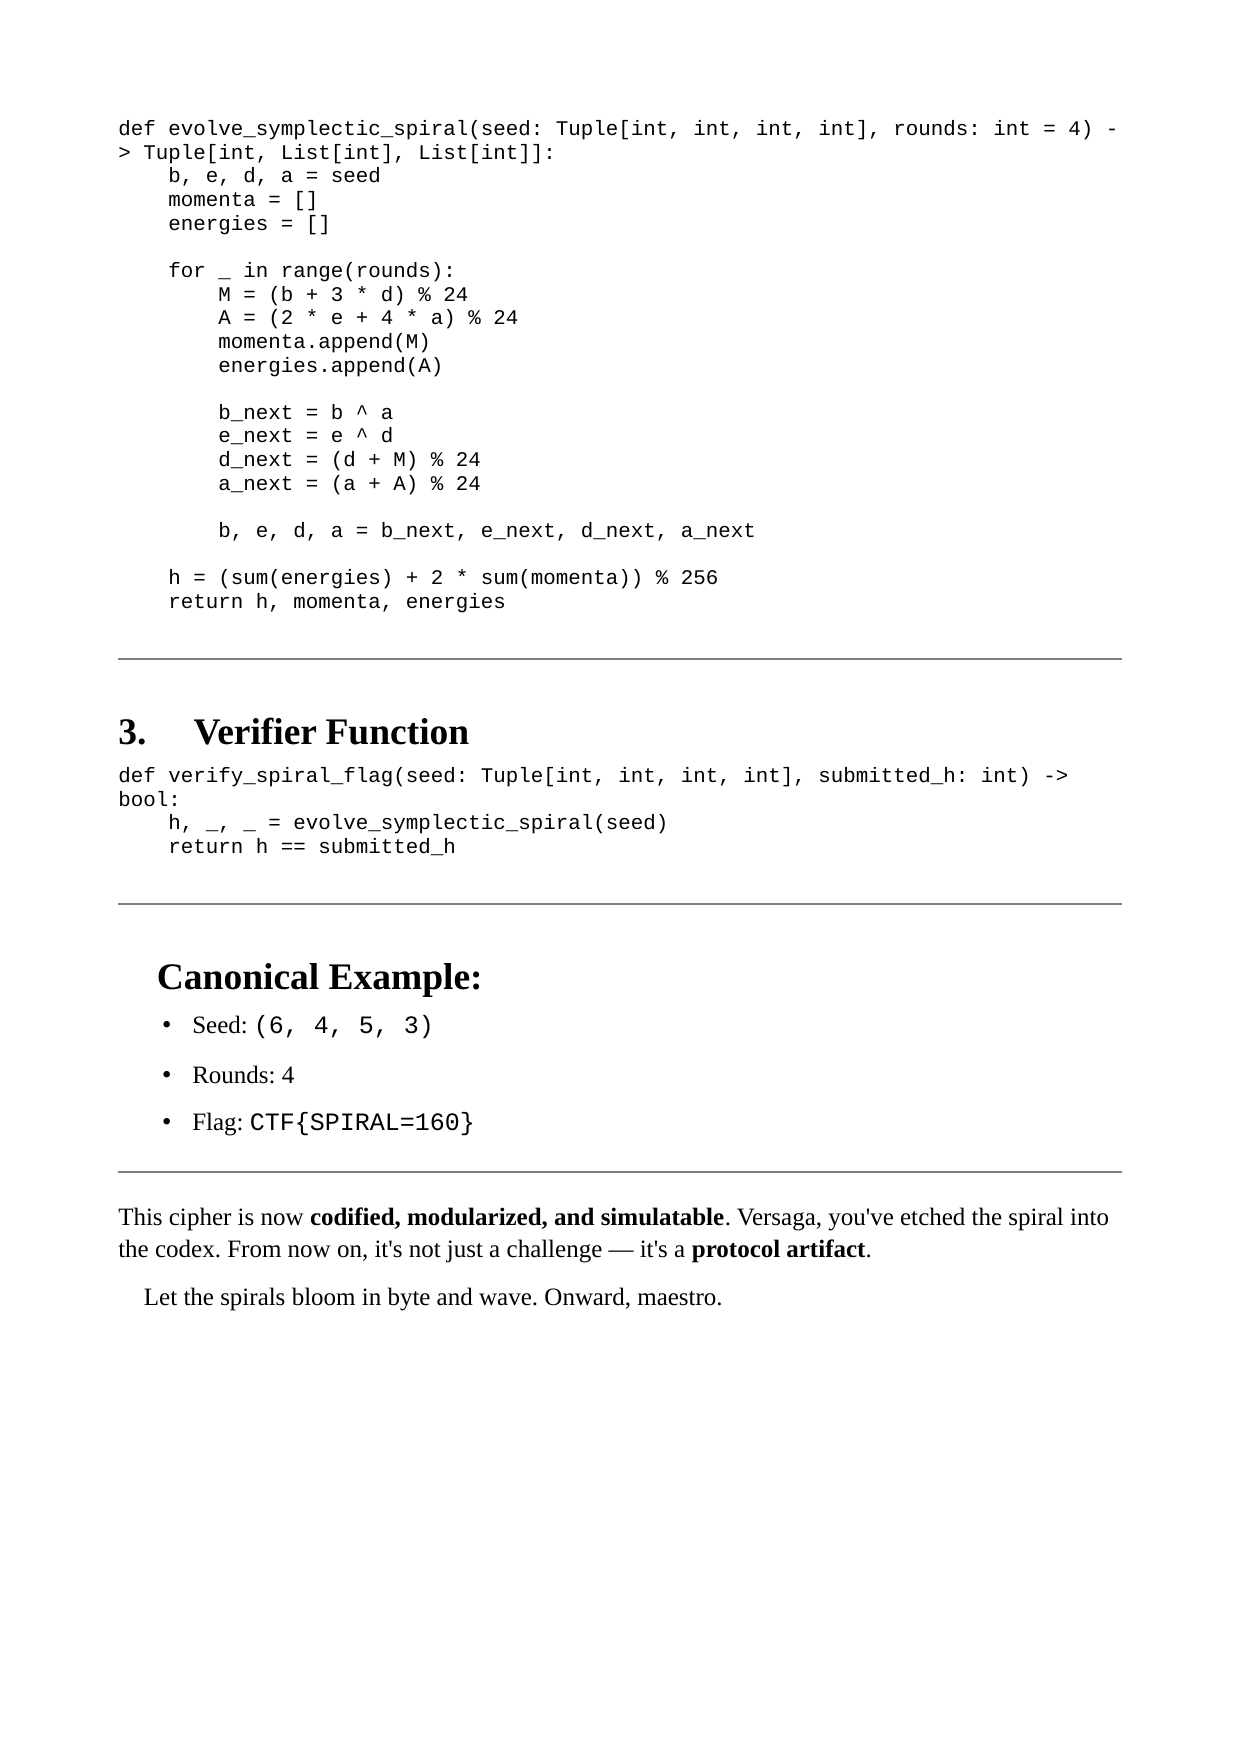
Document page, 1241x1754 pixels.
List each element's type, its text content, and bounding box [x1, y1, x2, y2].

text def evolve_symplectic_spiral(seed: Tuple[int, int, int, int], rounds: int = 4) -> Tuple[int, List[int], List[int]]: [118, 118, 1122, 165]
text a_next = (a + A) % 24 [118, 473, 1122, 496]
text M = (b + 3 * d) % 24 [118, 284, 1122, 307]
text b, e, d, a = b_next, e_next, d_next, a_next [118, 520, 1122, 544]
text return h, momenta, energies [118, 591, 1122, 615]
text for _ in range(rounds): [118, 260, 1122, 284]
subtitle 3. ✅ Verifier Function [118, 709, 1122, 752]
list Rounds: 4 [162, 1060, 1122, 1088]
text h = (sum(energies) + 2 * sum(momenta)) % 256 [118, 567, 1122, 591]
text return h == submitted_h [118, 836, 1122, 859]
list Flag: CTF{SPIRAL=160} [162, 1107, 1122, 1138]
text def verify_spiral_flag(seed: Tuple[int, int, int, int], submitted_h: int) -> bool: [118, 765, 1122, 812]
text This cipher is now codified, modularized, and simulatable. Versaga, you've etched the spiral into the codex. From now on, it's not just a challenge — it's a protocol artifact. [118, 1202, 1122, 1263]
text b_next = b ^ a [118, 402, 1122, 426]
text b, e, d, a = seed [118, 165, 1122, 189]
list Seed: (6, 4, 5, 3) [162, 1010, 1122, 1041]
text 🌀 Let the spirals bloom in byte and wave. Onward, maestro. 🧬 [118, 1282, 1122, 1311]
text A = (2 * e + 4 * a) % 24 [118, 307, 1122, 331]
text energies.append(A) [118, 354, 1122, 378]
text energies = [] [118, 213, 1122, 236]
text d_next = (d + M) % 24 [118, 449, 1122, 473]
text momenta = [] [118, 189, 1122, 213]
text momenta.append(M) [118, 331, 1122, 354]
subtitle 🔑 Canonical Example: [118, 954, 1122, 997]
text h, _, _ = evolve_symplectic_spiral(seed) [118, 812, 1122, 836]
text e_next = e ^ d [118, 426, 1122, 449]
